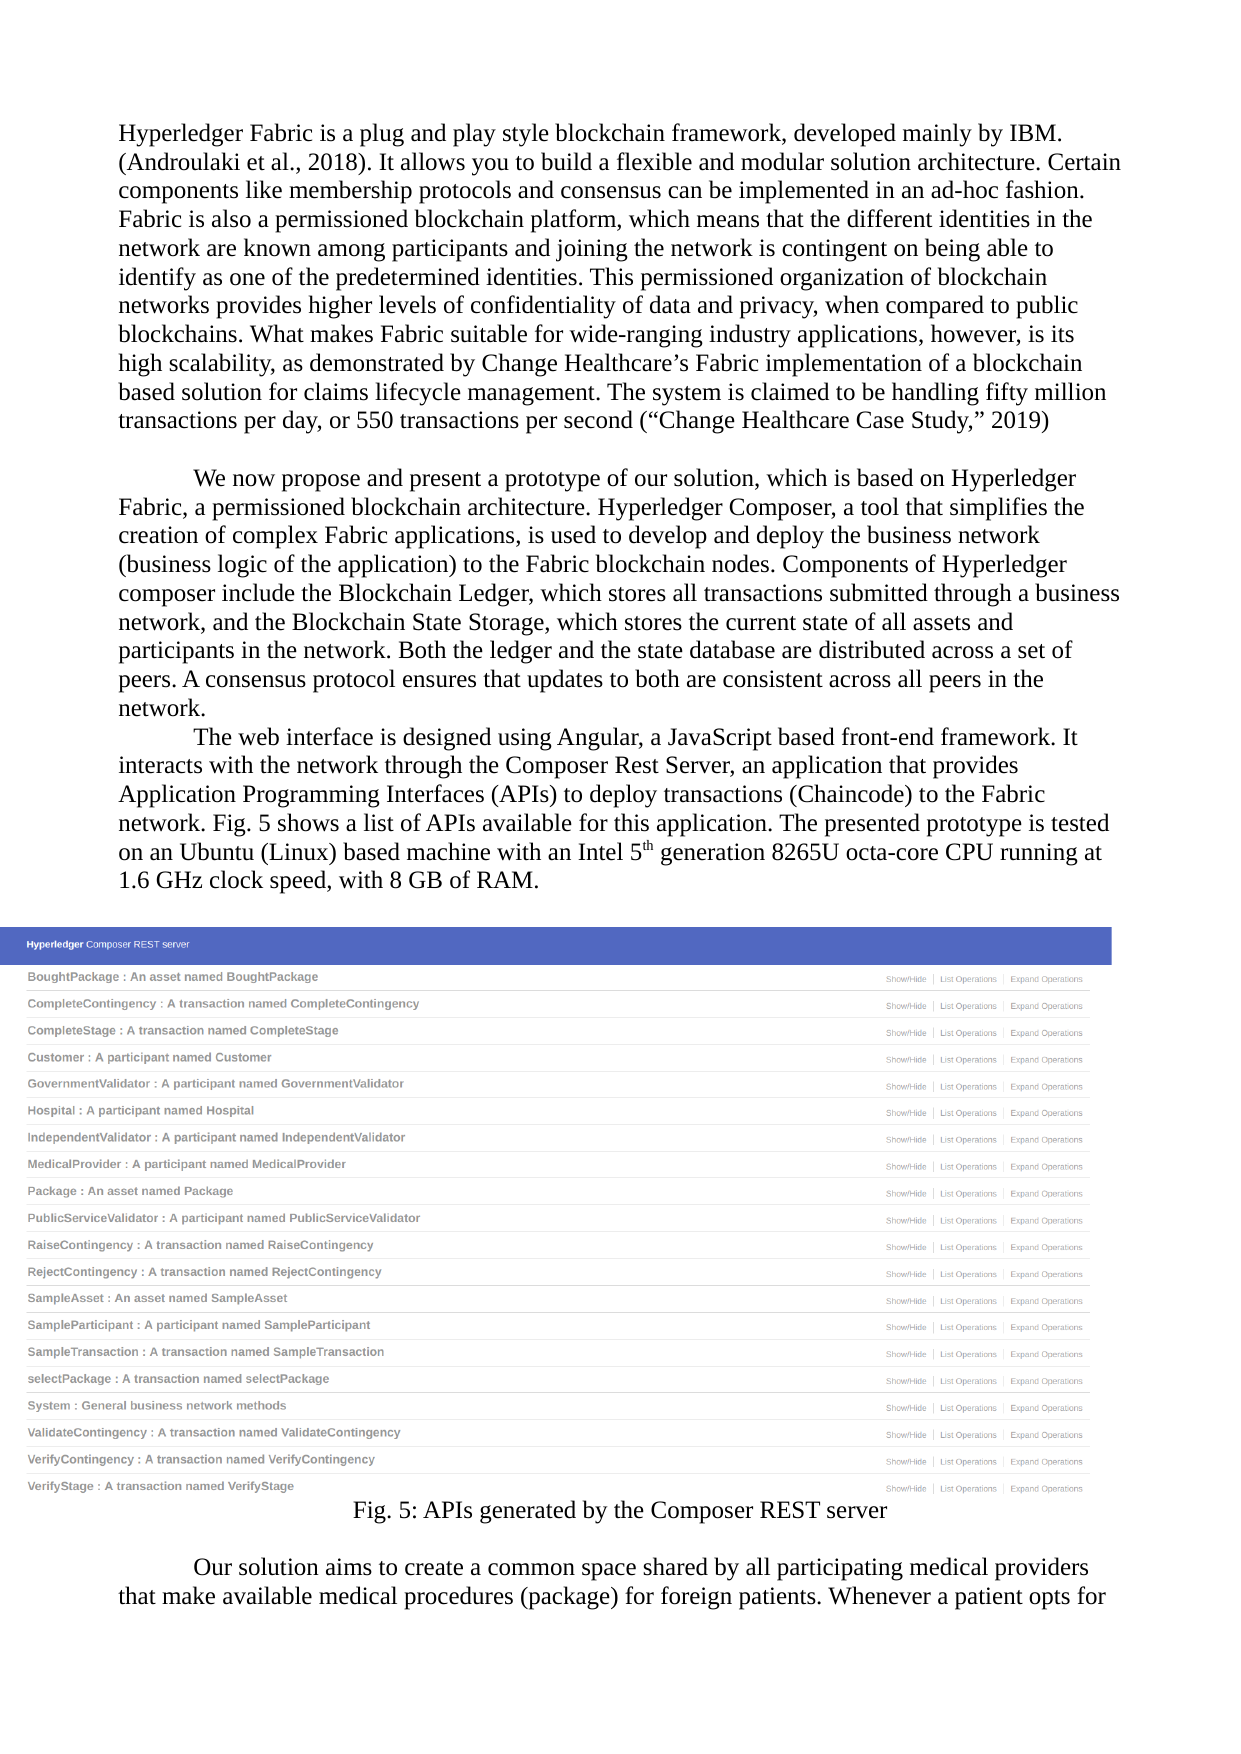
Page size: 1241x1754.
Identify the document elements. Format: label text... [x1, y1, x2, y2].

picture [0, 927, 1112, 1495]
text The web interface is designed using Angular, a JavaScript based front-end framework. It interacts with the network through the Composer Rest Server, an application that provides Application Programming Interfaces (APIs) to deploy transactions (Chaincode) to the Fabric network. Fig. 5 shows a list of APIs available for this application. The presented prototype is tested on an Ubuntu (Linux) based machine with an Intel 5th generation 8265U octa-core CPU running at 1.6 GHz clock speed, with 8 GB of RAM. [118, 722, 1122, 894]
text Our solution aims to create a common space shared by all participating medical providers that make available medical procedures (package) for foreign patients. Whenever a patient opts for [118, 1552, 1122, 1610]
text Hyperledger Fabric is a plug and play style blockchain framework, developed mainly by IBM. (Androulaki et al., 2018). It allows you to build a flexible and modular solution architecture. Certain components like membership protocols and consensus can be implemented in an ad-hoc fashion. Fabric is also a permissioned blockchain platform, which means that the different identities in the network are known among participants and joining the network is contingent on being able to identify as one of the predetermined identities. This permissioned organization of blockchain networks provides higher levels of confidentiality of data and privacy, when compared to public blockchains. What makes Fabric suitable for wide-ranging industry applications, however, is its high scalability, as demonstrated by Change Healthcare’s Fabric implementation of a blockchain based solution for claims lifecycle management. The system is claimed to be handling fifty million transactions per day, or 550 transactions per second (“Change Healthcare Case Study,” 2019) [118, 118, 1122, 434]
text Fig. 5: APIs generated by the Composer REST server [118, 923, 1122, 1524]
text We now propose and present a prototype of our solution, which is based on Hyperledger Fabric, a permissioned blockchain architecture. Hyperledger Composer, a tool that simplifies the creation of complex Fabric applications, is used to develop and deploy the business network (business logic of the application) to the Fabric blockchain nodes. Components of Hyperledger composer include the Blockchain Ledger, which stores all transactions submitted through a business network, and the Blockchain State Storage, which stores the current state of all assets and participants in the network. Both the ledger and the state database are distributed across a set of peers. A consensus protocol ensures that updates to both are consistent across all peers in the network. [118, 463, 1122, 722]
